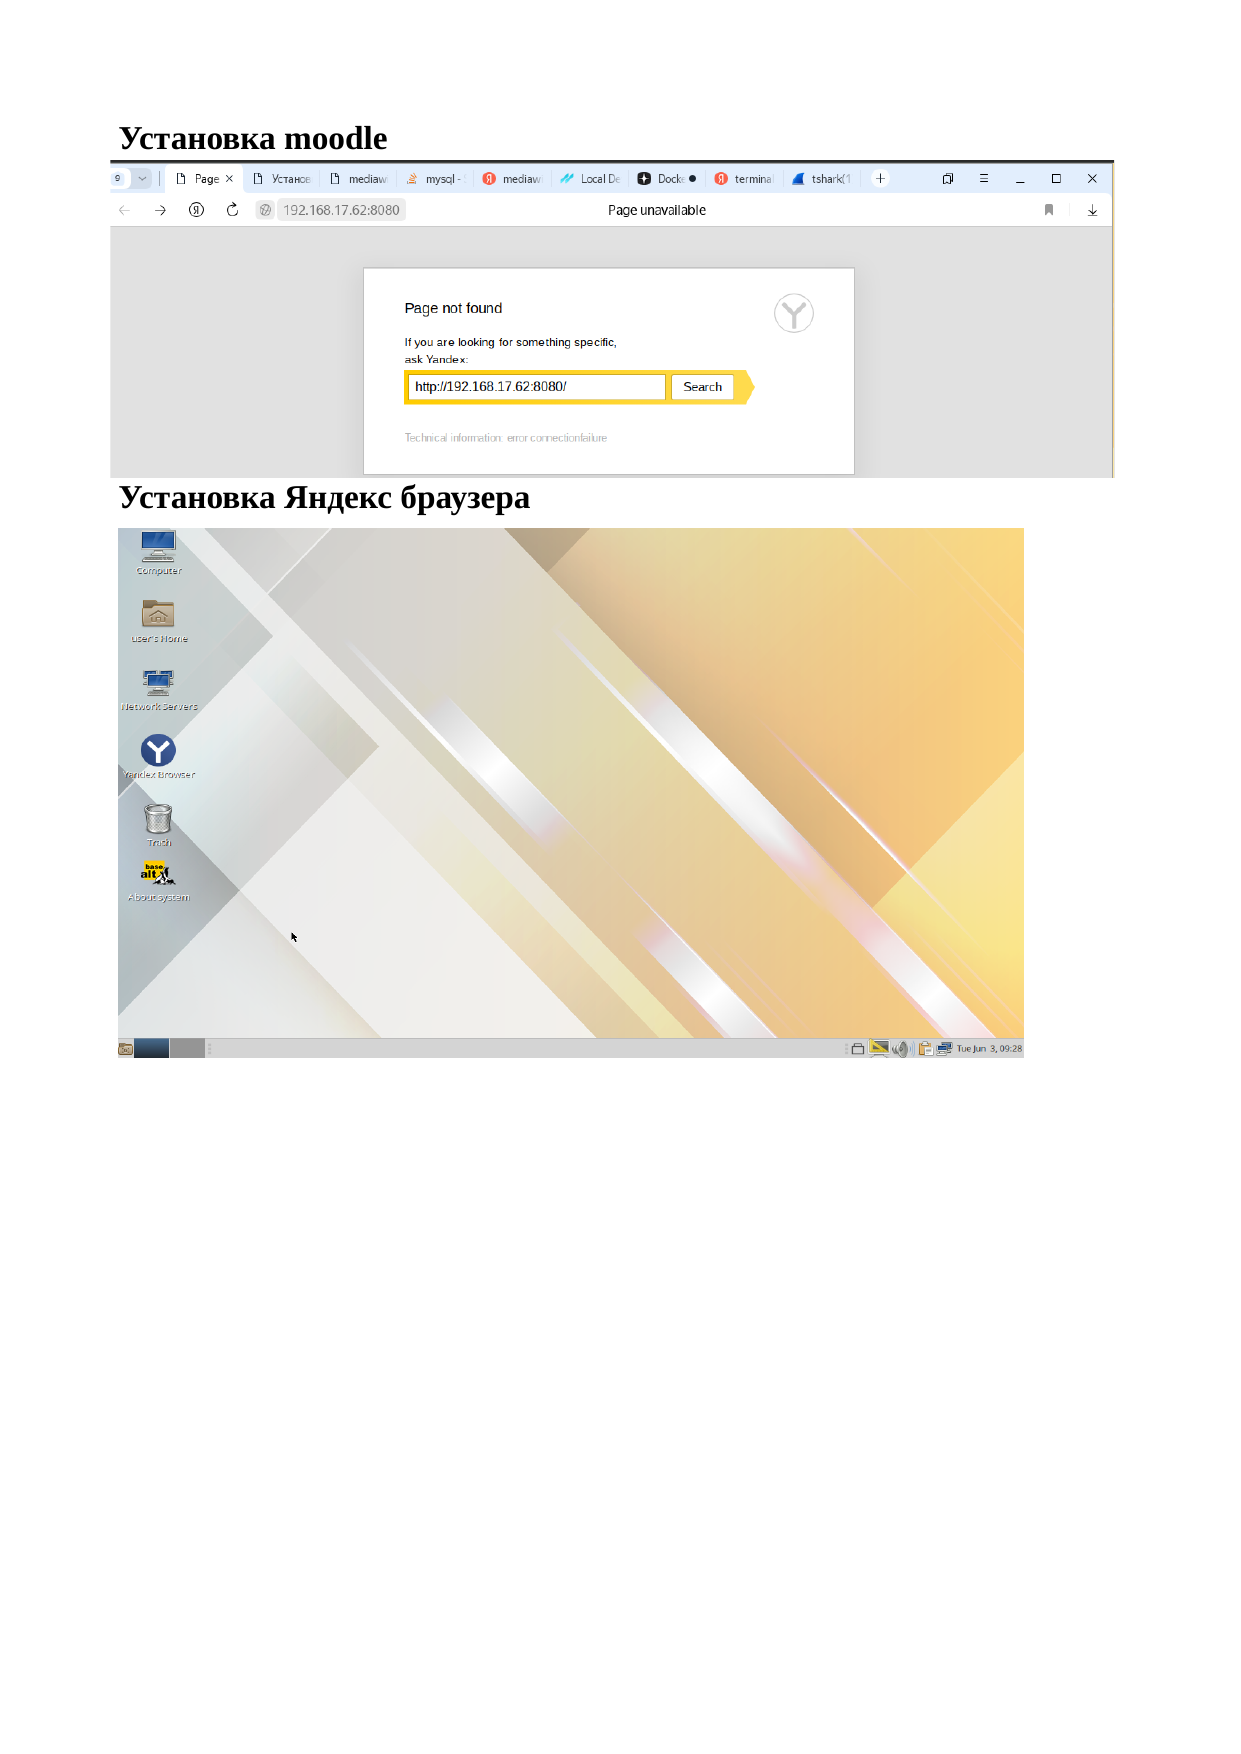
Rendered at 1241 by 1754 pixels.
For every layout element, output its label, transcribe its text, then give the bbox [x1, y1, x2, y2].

text Установка moodle Установка Яндекс браузера [118, 118, 1122, 516]
